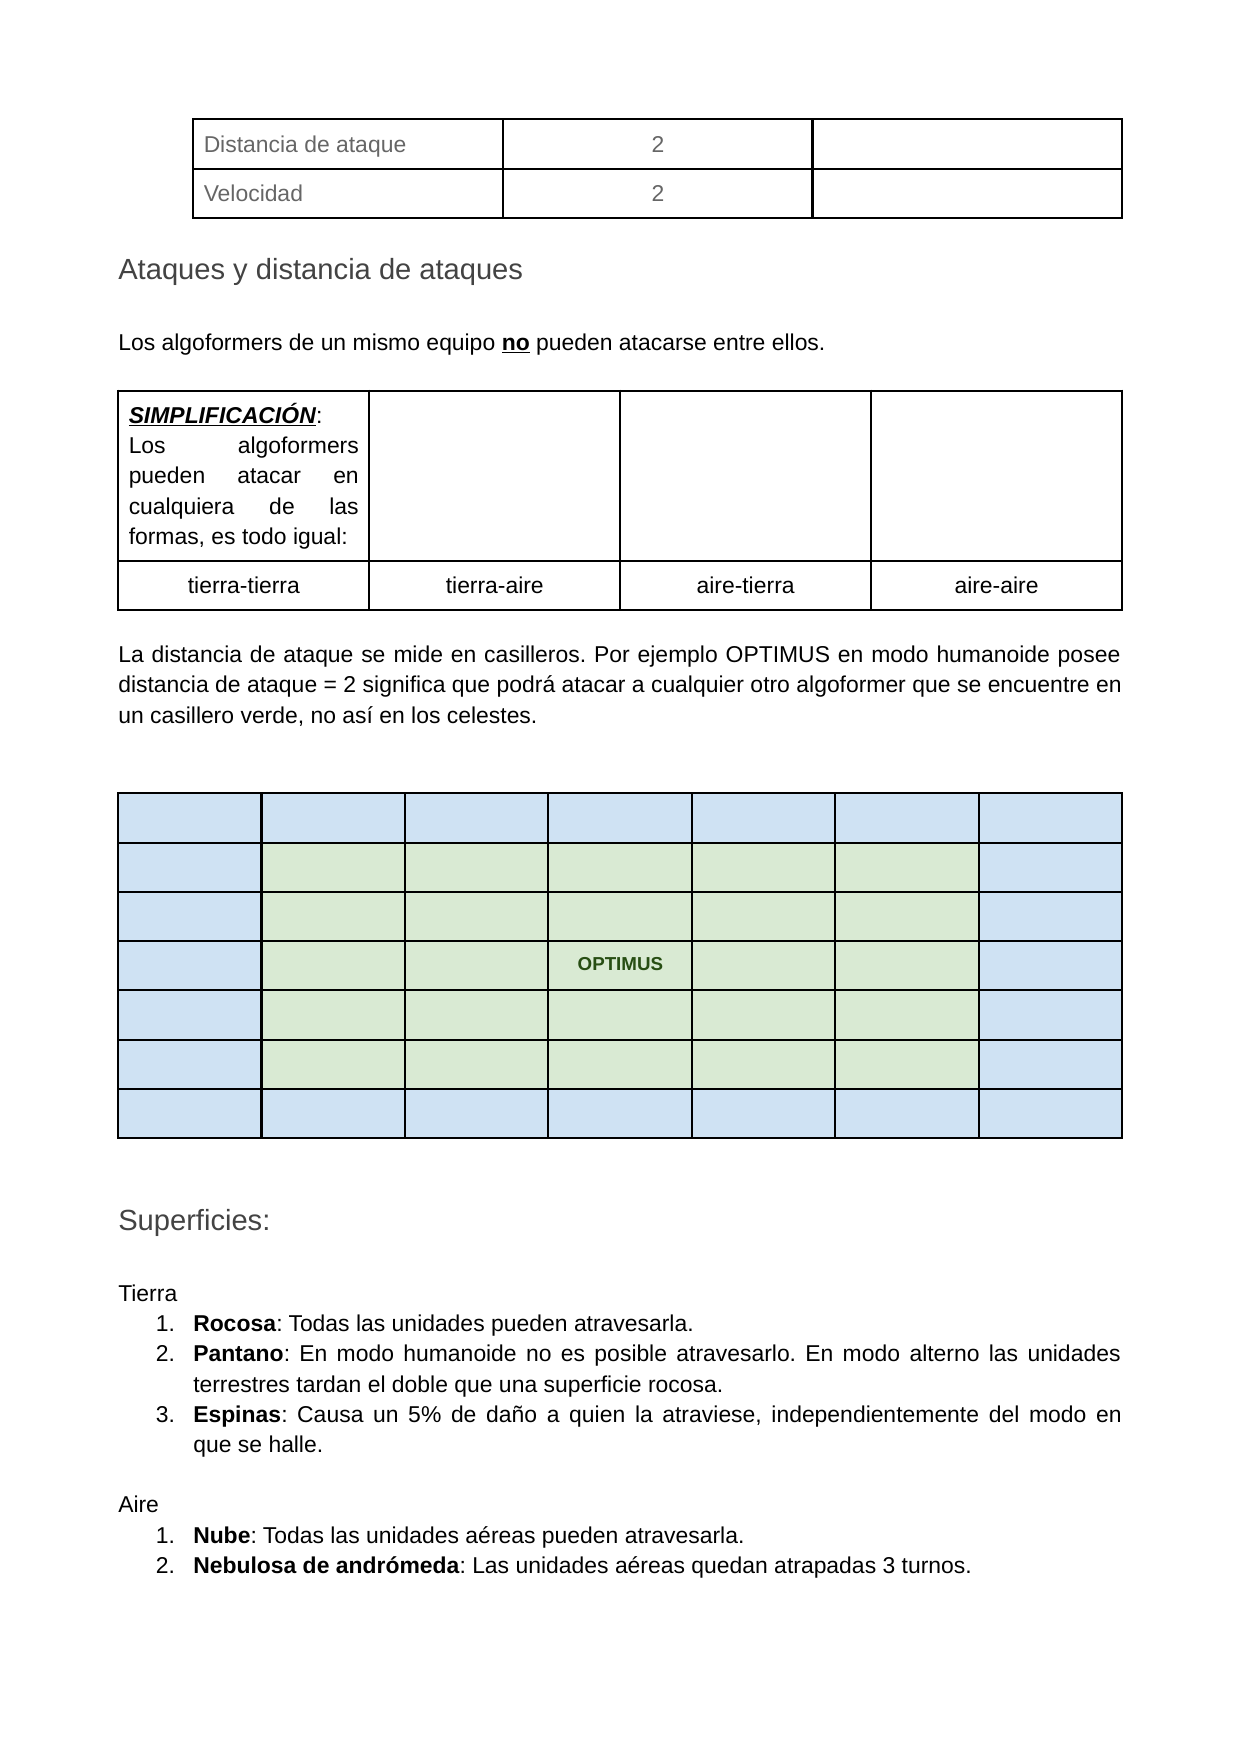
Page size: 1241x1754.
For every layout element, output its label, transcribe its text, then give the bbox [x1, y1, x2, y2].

text Aire [118, 1491, 1122, 1518]
table_cell [406, 1041, 547, 1088]
table_cell [836, 942, 978, 989]
table_cell [814, 120, 1121, 167]
list Nebulosa de andrómeda: Las unidades aéreas quedan atrapadas 3 turnos. [156, 1552, 1122, 1578]
table_cell tierra-aire [370, 562, 619, 609]
table_cell [693, 991, 834, 1039]
table_cell [119, 942, 260, 989]
table_cell [814, 170, 1121, 217]
table_cell [406, 893, 547, 940]
table_cell [980, 942, 1121, 989]
table_cell aire-aire [872, 562, 1121, 609]
table_header [406, 794, 547, 842]
table_header [549, 794, 691, 842]
table_cell aire-tierra [621, 562, 870, 609]
table_cell [406, 1090, 547, 1137]
table_cell [980, 991, 1121, 1039]
table_cell [263, 1090, 404, 1137]
table_header [980, 794, 1121, 842]
table_header [263, 794, 404, 842]
table_cell [406, 942, 547, 989]
table_cell Distancia de ataque [194, 120, 502, 167]
table_cell [836, 1090, 978, 1137]
table_cell [693, 942, 834, 989]
table_cell [836, 893, 978, 940]
table_cell [549, 844, 691, 891]
table_cell [693, 893, 834, 940]
table_cell tierra-tierra [119, 562, 368, 609]
subtitle Ataques y distancia de ataques [118, 252, 1122, 286]
list Nube: Todas las unidades aéreas pueden atravesarla. [156, 1522, 1122, 1548]
table_cell [549, 1041, 691, 1088]
list Espinas: Causa un 5% de daño a quien la atraviese, independientemente del modo en que se halle. [156, 1401, 1122, 1457]
table_cell [263, 942, 404, 989]
table_cell [549, 893, 691, 940]
table_cell [836, 844, 978, 891]
text Tierra [118, 1280, 1122, 1306]
table_cell [693, 1041, 834, 1088]
table_cell [836, 1041, 978, 1088]
table_cell [836, 991, 978, 1039]
table_cell [263, 844, 404, 891]
text Los algoformers de un mismo equipo no pueden atacarse entre ellos. [118, 329, 1122, 356]
table_cell [406, 844, 547, 891]
table_cell [980, 1041, 1121, 1088]
table_cell [263, 991, 404, 1039]
table_cell [693, 844, 834, 891]
table_cell [119, 1041, 260, 1088]
subtitle Superficies: [118, 1203, 1122, 1236]
table_cell [119, 844, 260, 891]
table_cell OPTIMUS [549, 942, 691, 989]
table_header SIMPLIFICACIÓN: Los algoformers pueden atacar en cualquiera de las formas, es todo igual: [119, 392, 368, 560]
table_header [872, 392, 1121, 560]
table_cell [980, 893, 1121, 940]
text La distancia de ataque se mide en casilleros. Por ejemplo OPTIMUS en modo humanoide posee distancia de ataque = 2 significa que podrá atacar a cualquier otro algoformer que se encuentre en un casillero verde, no así en los celestes. [118, 641, 1122, 728]
table_cell [263, 893, 404, 940]
table_cell [693, 1090, 834, 1137]
table_cell 2 [504, 120, 811, 167]
table_header [370, 392, 619, 560]
table_header [621, 392, 870, 560]
table_cell Velocidad [194, 170, 502, 217]
list Rocosa: Todas las unidades pueden atravesarla. [156, 1310, 1122, 1336]
table_header [693, 794, 834, 842]
table_cell [119, 893, 260, 940]
table_header [119, 794, 260, 842]
table_cell [119, 991, 260, 1039]
table_cell [980, 1090, 1121, 1137]
list Pantano: En modo humanoide no es posible atravesarlo. En modo alterno las unidades terrestres tardan el doble que una superficie rocosa. [156, 1340, 1122, 1397]
table_cell [549, 991, 691, 1039]
table_cell [119, 1090, 260, 1137]
table_cell [549, 1090, 691, 1137]
table_header [836, 794, 978, 842]
table_cell [980, 844, 1121, 891]
table_cell [406, 991, 547, 1039]
table_cell [263, 1041, 404, 1088]
table_cell 2 [504, 170, 811, 217]
